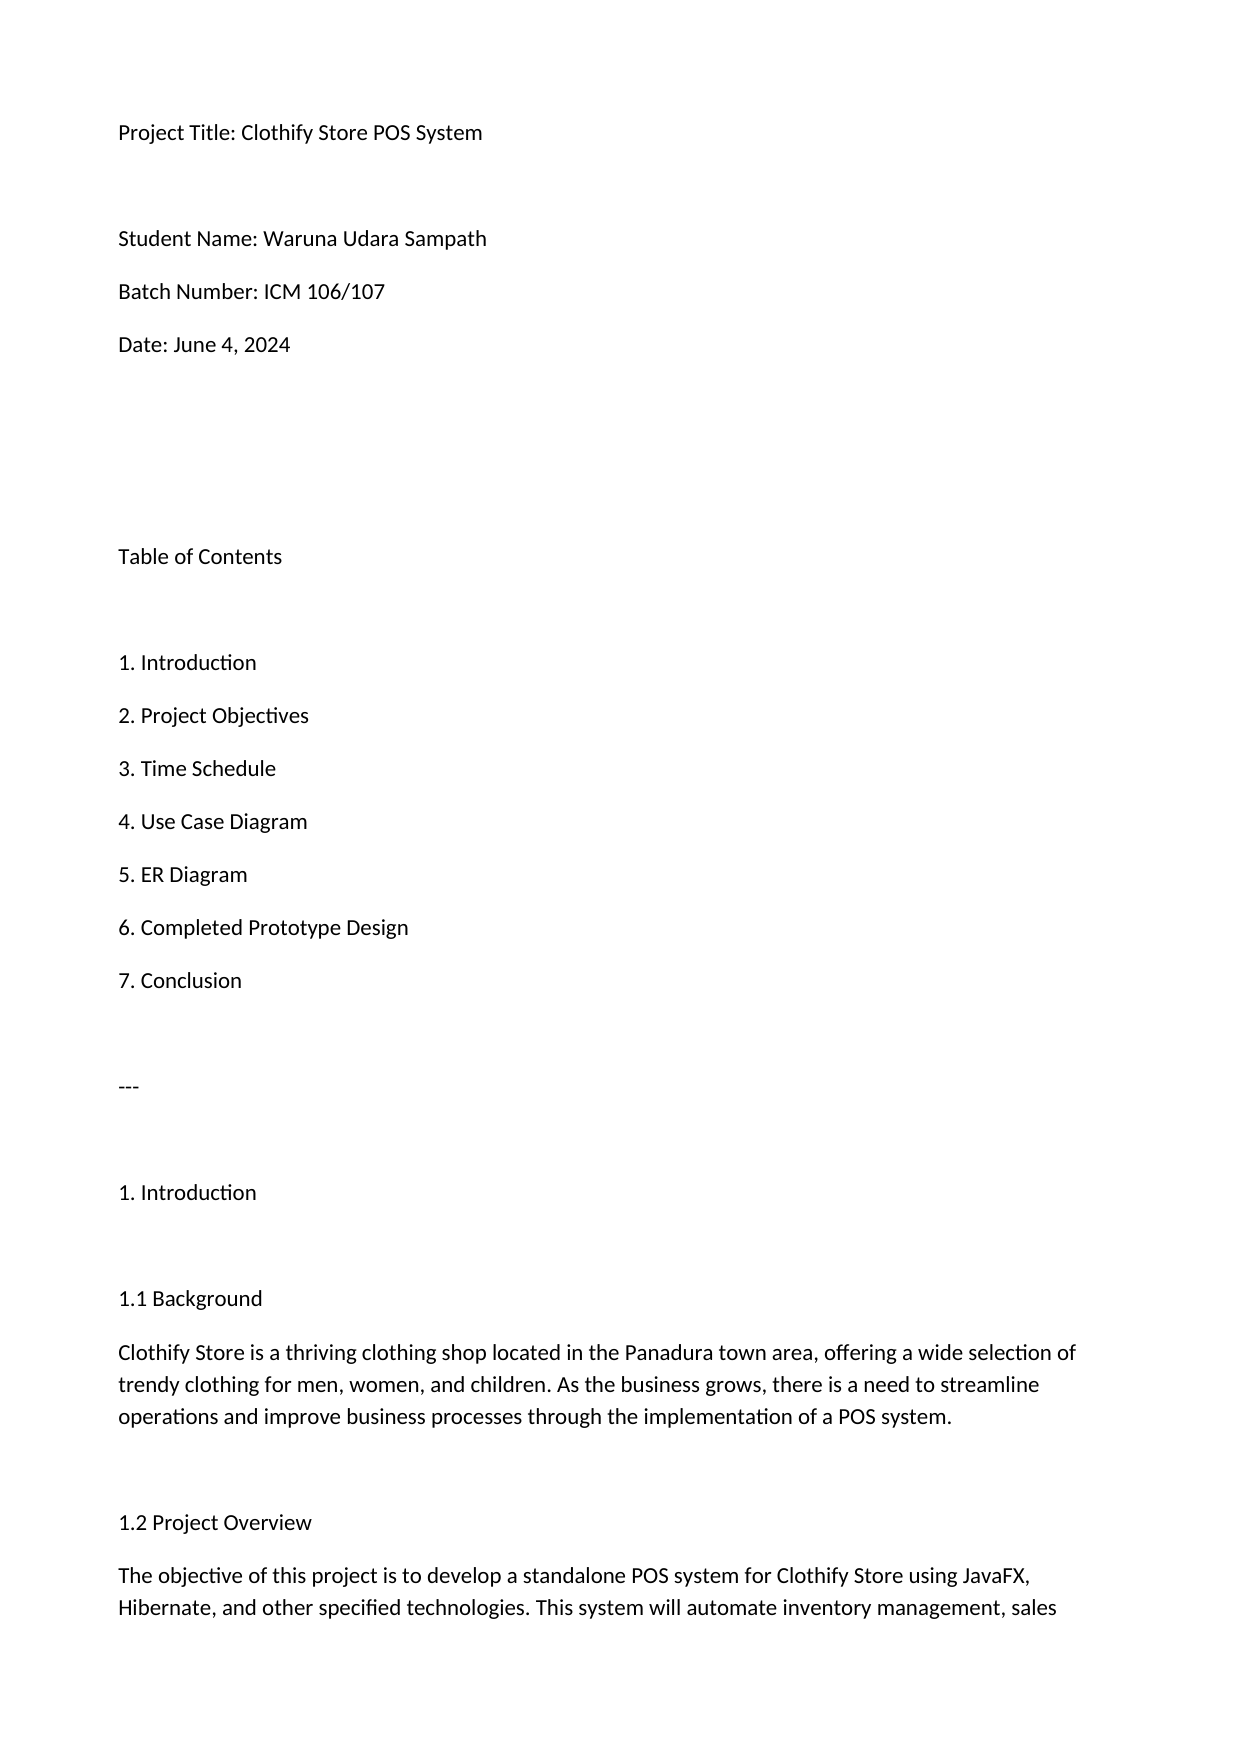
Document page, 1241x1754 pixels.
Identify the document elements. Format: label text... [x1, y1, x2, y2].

text Batch Number: ICM 106/107 [118, 277, 1122, 305]
text The objective of this project is to develop a standalone POS system for Clothify Store using JavaFX, Hibernate, and other specified technologies. This system will automate inventory management, sales [118, 1561, 1122, 1621]
text 1.1 Background [118, 1284, 1122, 1313]
text 7. Conclusion [118, 966, 1122, 994]
text 1. Introduction [118, 648, 1122, 676]
text --- [118, 1072, 1122, 1101]
text 6. Completed Prototype Design [118, 913, 1122, 941]
text 4. Use Case Diagram [118, 807, 1122, 835]
text 5. ER Diagram [118, 860, 1122, 888]
text Student Name: Waruna Udara Sampath [118, 224, 1122, 252]
text Date: June 4, 2024 [118, 330, 1122, 358]
text Table of Contents [118, 542, 1122, 570]
text 3. Time Schedule [118, 754, 1122, 782]
text 2. Project Objectives [118, 701, 1122, 729]
text Clothify Store is a thriving clothing shop located in the Panadura town area, offering a wide selection of trendy clothing for men, women, and children. As the business grows, there is a need to streamline operations and improve business processes through the implementation of a POS system. [118, 1338, 1122, 1430]
text 1.2 Project Overview [118, 1508, 1122, 1536]
text Project Title: Clothify Store POS System [118, 118, 1122, 146]
text 1. Introduction [118, 1178, 1122, 1207]
